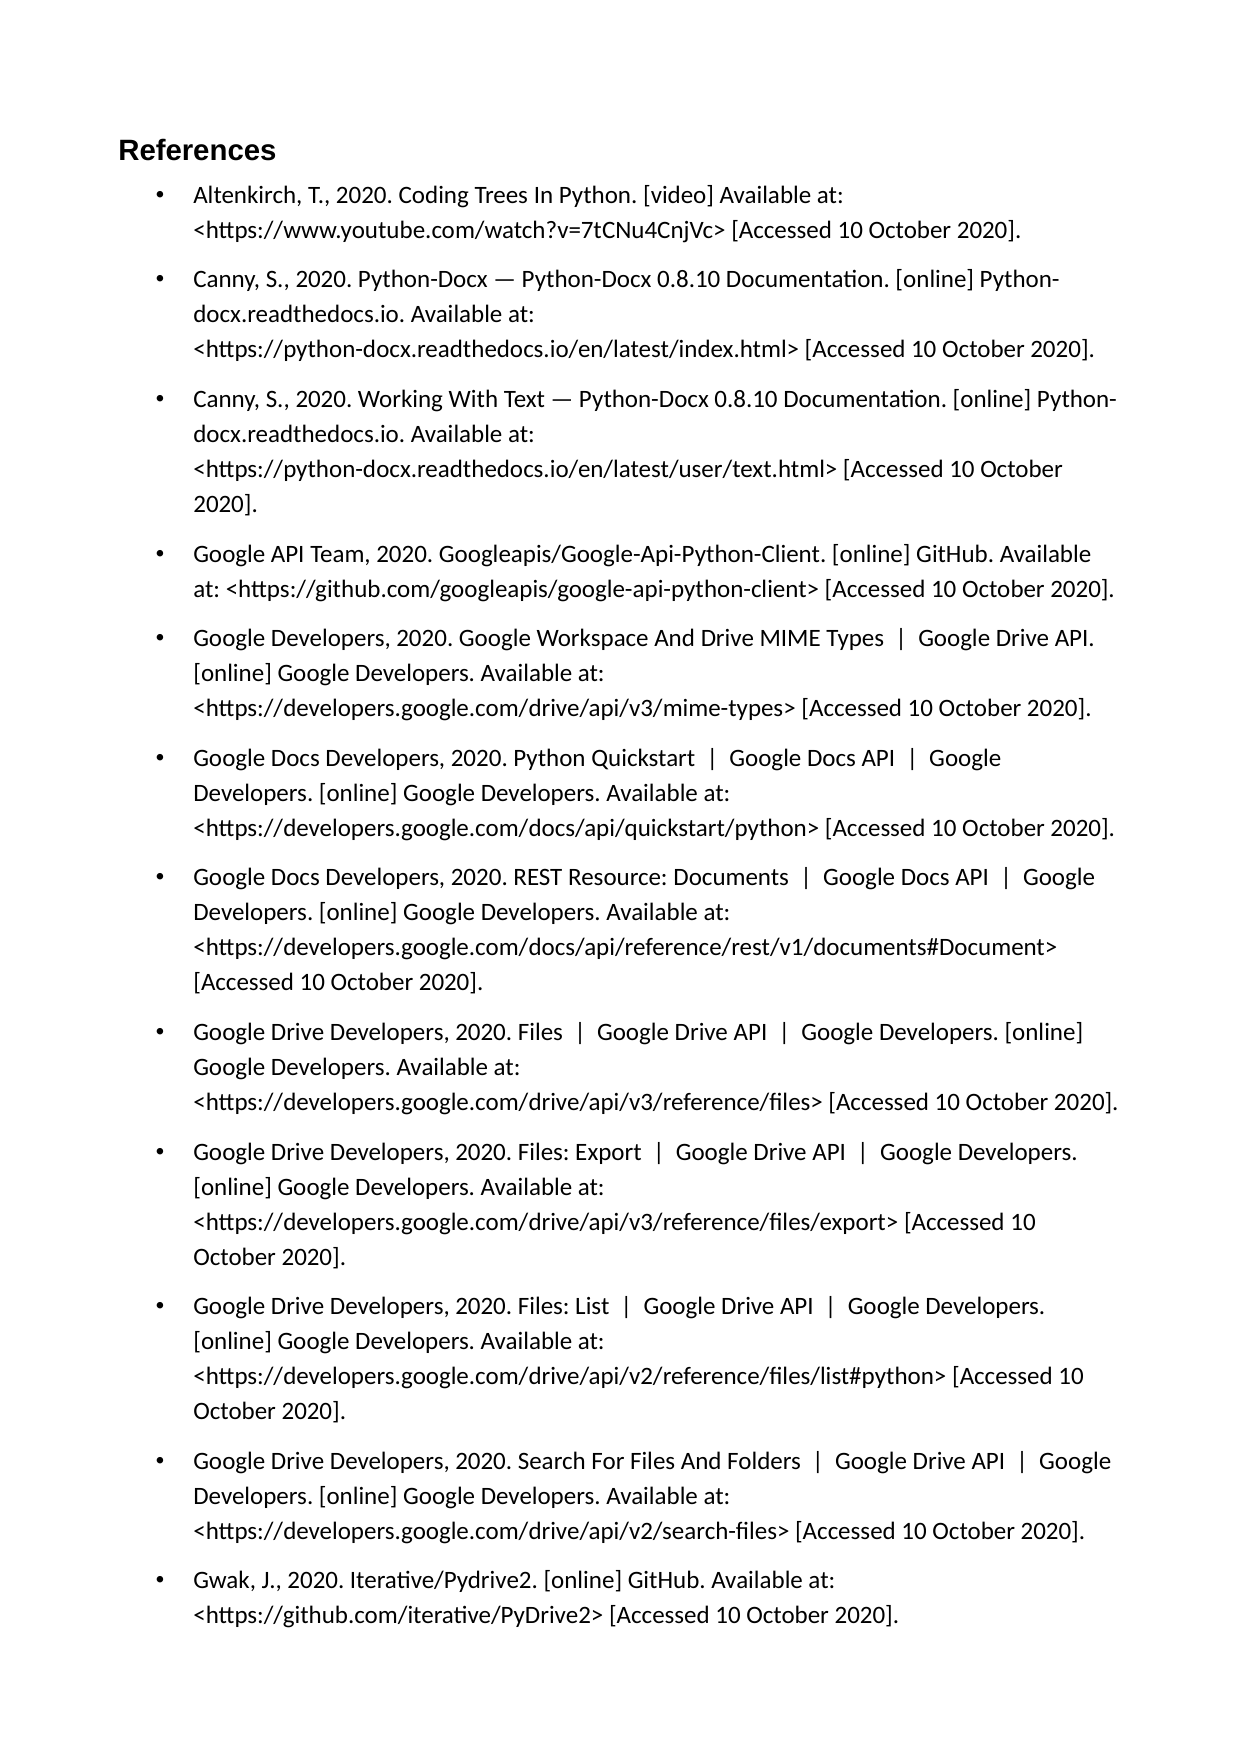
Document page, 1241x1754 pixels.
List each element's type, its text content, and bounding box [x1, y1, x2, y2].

list Altenkirch, T., 2020. Coding Trees In Python. [video] Available at: <https://www.youtube.com/watch?v=7tCNu4CnjVc> [Accessed 10 October 2020]. [156, 179, 1122, 244]
list Canny, S., 2020. Python-Docx — Python-Docx 0.8.10 Documentation. [online] Python-docx.readthedocs.io. Available at: <https://python-docx.readthedocs.io/en/latest/index.html> [Accessed 10 October 2020]. [156, 263, 1122, 364]
list Google Docs Developers, 2020. Python Quickstart | Google Docs API | Google Developers. [online] Google Developers. Available at: <https://developers.google.com/docs/api/quickstart/python> [Accessed 10 October 2020]. [156, 742, 1122, 842]
list Google Developers, 2020. Google Workspace And Drive MIME Types | Google Drive API. [online] Google Developers. Available at: <https://developers.google.com/drive/api/v3/mime-types> [Accessed 10 October 2020]. [156, 622, 1122, 723]
list Google Drive Developers, 2020. Files: List | Google Drive API | Google Developers. [online] Google Developers. Available at: <https://developers.google.com/drive/api/v2/reference/files/list#python> [Accessed 10 October 2020]. [156, 1290, 1122, 1426]
list Google Docs Developers, 2020. REST Resource: Documents | Google Docs API | Google Developers. [online] Google Developers. Available at: <https://developers.google.com/docs/api/reference/rest/v1/documents#Document> [Accessed 10 October 2020]. [156, 861, 1122, 997]
list Google Drive Developers, 2020. Files: Export | Google Drive API | Google Developers. [online] Google Developers. Available at: <https://developers.google.com/drive/api/v3/reference/files/export> [Accessed 10 October 2020]. [156, 1136, 1122, 1271]
list Google Drive Developers, 2020. Search For Files And Folders | Google Drive API | Google Developers. [online] Google Developers. Available at: <https://developers.google.com/drive/api/v2/search-files> [Accessed 10 October 2020]. [156, 1445, 1122, 1545]
subtitle References [118, 133, 1122, 166]
list Google API Team, 2020. Googleapis/Google-Api-Python-Client. [online] GitHub. Available at: <https://github.com/googleapis/google-api-python-client> [Accessed 10 October 2020]. [156, 538, 1122, 603]
list Gwak, J., 2020. Iterative/Pydrive2. [online] GitHub. Available at: <https://github.com/iterative/PyDrive2> [Accessed 10 October 2020]. [156, 1564, 1122, 1630]
list Google Drive Developers, 2020. Files | Google Drive API | Google Developers. [online] Google Developers. Available at: <https://developers.google.com/drive/api/v3/reference/files> [Accessed 10 October 2020]. [156, 1016, 1122, 1117]
list Canny, S., 2020. Working With Text — Python-Docx 0.8.10 Documentation. [online] Python-docx.readthedocs.io. Available at: <https://python-docx.readthedocs.io/en/latest/user/text.html> [Accessed 10 October 2020]. [156, 383, 1122, 519]
